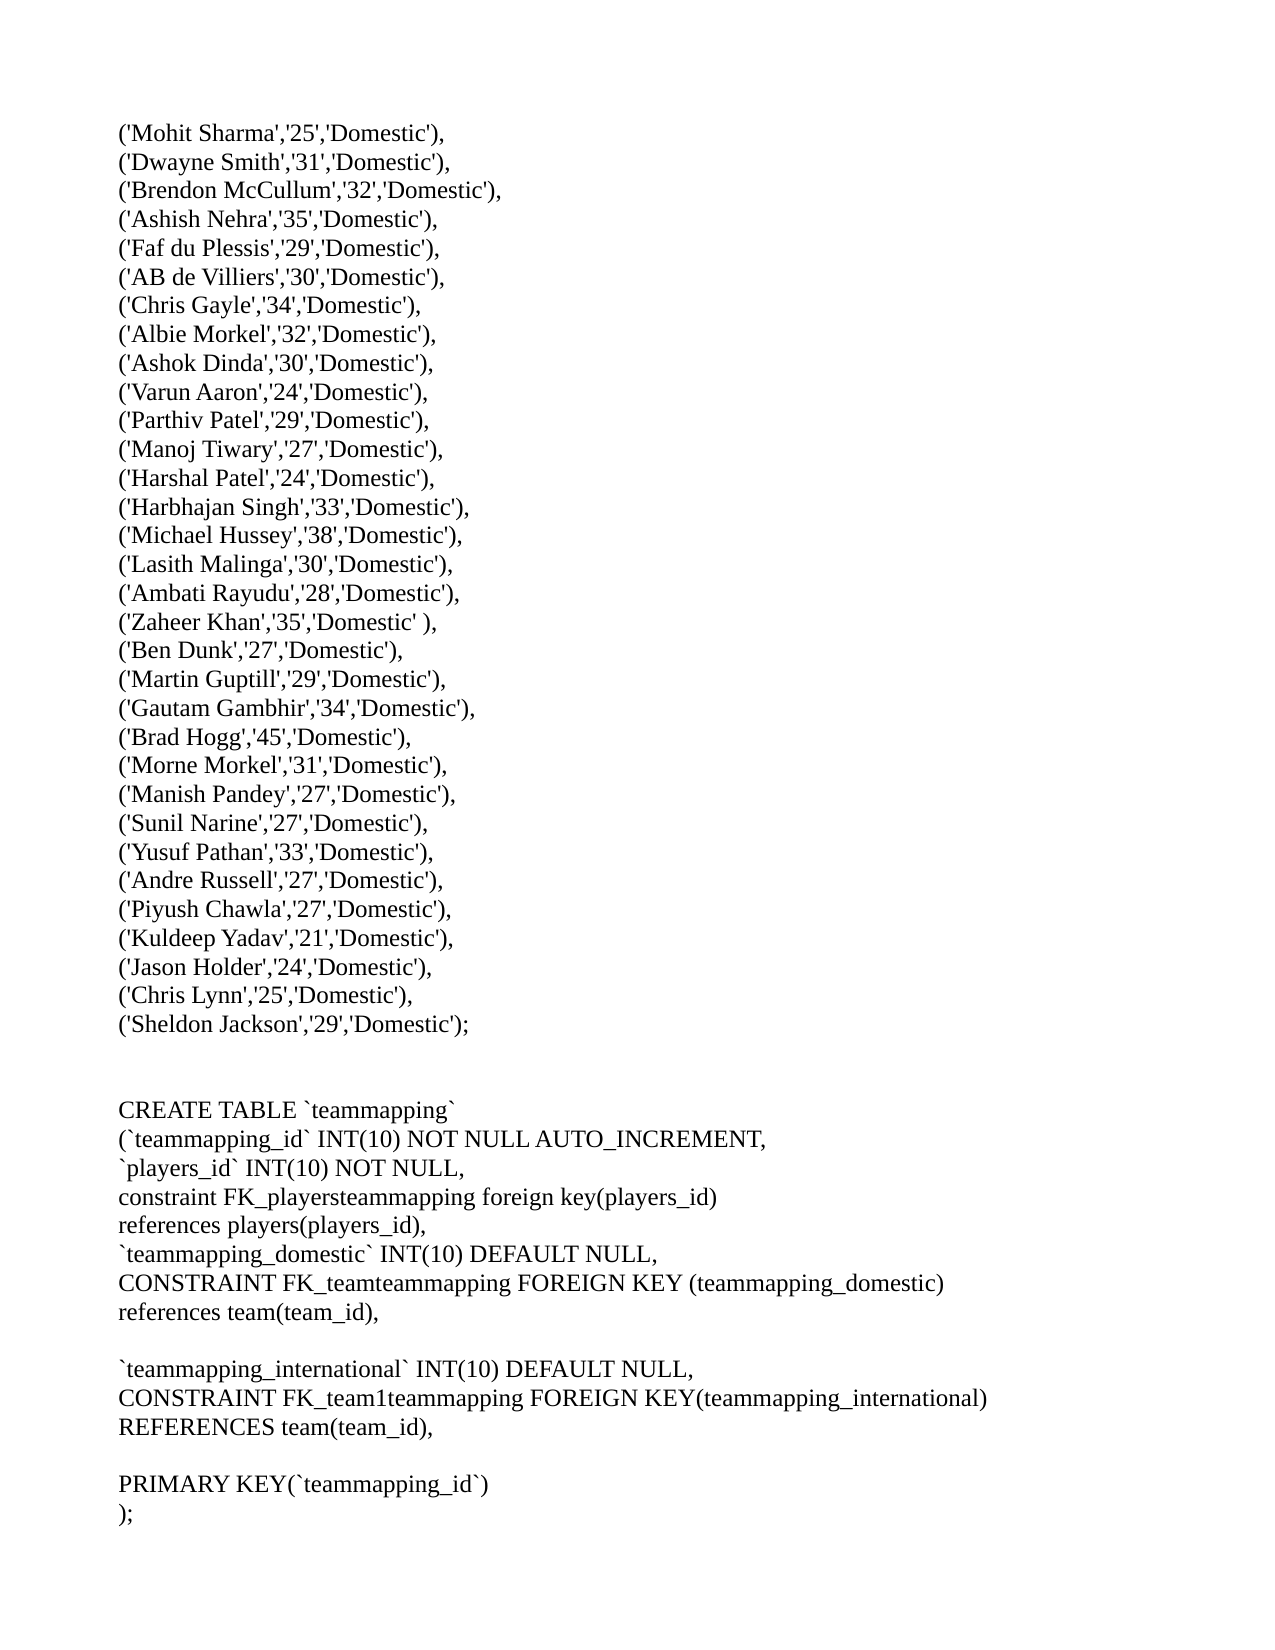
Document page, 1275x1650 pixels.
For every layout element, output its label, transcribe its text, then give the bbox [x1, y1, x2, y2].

text ('Sheldon Jackson','29','Domestic'); [118, 1009, 1157, 1038]
text ('Martin Guptill','29','Domestic'), [118, 664, 1157, 693]
text `players_id` INT(10) NOT NULL, [118, 1153, 1157, 1182]
text ('Harbhajan Singh','33','Domestic'), [118, 492, 1157, 521]
text ('Varun Aaron','24','Domestic'), [118, 377, 1157, 406]
text ('Mohit Sharma','25','Domestic'), [118, 118, 1157, 147]
text ('Lasith Malinga','30','Domestic'), [118, 549, 1157, 578]
text ('Albie Morkel','32','Domestic'), [118, 319, 1157, 348]
text references players(players_id), [118, 1211, 1157, 1239]
text CONSTRAINT FK_teamteammapping FOREIGN KEY (teammapping_domestic) [118, 1268, 1157, 1297]
text ('Sunil Narine','27','Domestic'), [118, 808, 1157, 837]
text ); [118, 1498, 1157, 1527]
text ('Brendon McCullum','32','Domestic'), [118, 176, 1157, 204]
text ('Chris Gayle','34','Domestic'), [118, 291, 1157, 319]
text ('Chris Lynn','25','Domestic'), [118, 981, 1157, 1009]
text CONSTRAINT FK_team1teammapping FOREIGN KEY(teammapping_international) [118, 1383, 1157, 1412]
text ('Piyush Chawla','27','Domestic'), [118, 894, 1157, 923]
text ('AB de Villiers','30','Domestic'), [118, 262, 1157, 291]
text ('Gautam Gambhir','34','Domestic'), [118, 693, 1157, 722]
text ('Faf du Plessis','29','Domestic'), [118, 233, 1157, 262]
text ('Zaheer Khan','35','Domestic' ), [118, 607, 1157, 636]
text ('Parthiv Patel','29','Domestic'), [118, 406, 1157, 434]
text CREATE TABLE `teammapping` [118, 1096, 1157, 1124]
text ('Harshal Patel','24','Domestic'), [118, 463, 1157, 492]
text ('Ambati Rayudu','28','Domestic'), [118, 578, 1157, 607]
text ('Ashish Nehra','35','Domestic'), [118, 204, 1157, 233]
text ('Kuldeep Yadav','21','Domestic'), [118, 923, 1157, 952]
text constraint FK_playersteammapping foreign key(players_id) [118, 1182, 1157, 1211]
text ('Manish Pandey','27','Domestic'), [118, 779, 1157, 808]
text PRIMARY KEY(`teammapping_id`) [118, 1469, 1157, 1498]
text ('Dwayne Smith','31','Domestic'), [118, 147, 1157, 176]
text ('Andre Russell','27','Domestic'), [118, 866, 1157, 894]
text `teammapping_domestic` INT(10) DEFAULT NULL, [118, 1239, 1157, 1268]
text REFERENCES team(team_id), [118, 1412, 1157, 1441]
text references team(team_id), [118, 1297, 1157, 1326]
text ('Morne Morkel','31','Domestic'), [118, 751, 1157, 779]
text ('Brad Hogg','45','Domestic'), [118, 722, 1157, 751]
text `teammapping_international` INT(10) DEFAULT NULL, [118, 1354, 1157, 1383]
text ('Ben Dunk','27','Domestic'), [118, 636, 1157, 664]
text ('Ashok Dinda','30','Domestic'), [118, 348, 1157, 377]
text ('Jason Holder','24','Domestic'), [118, 952, 1157, 981]
text ('Manoj Tiwary','27','Domestic'), [118, 434, 1157, 463]
text ('Michael Hussey','38','Domestic'), [118, 521, 1157, 549]
text ('Yusuf Pathan','33','Domestic'), [118, 837, 1157, 866]
text (`teammapping_id` INT(10) NOT NULL AUTO_INCREMENT, [118, 1124, 1157, 1153]
